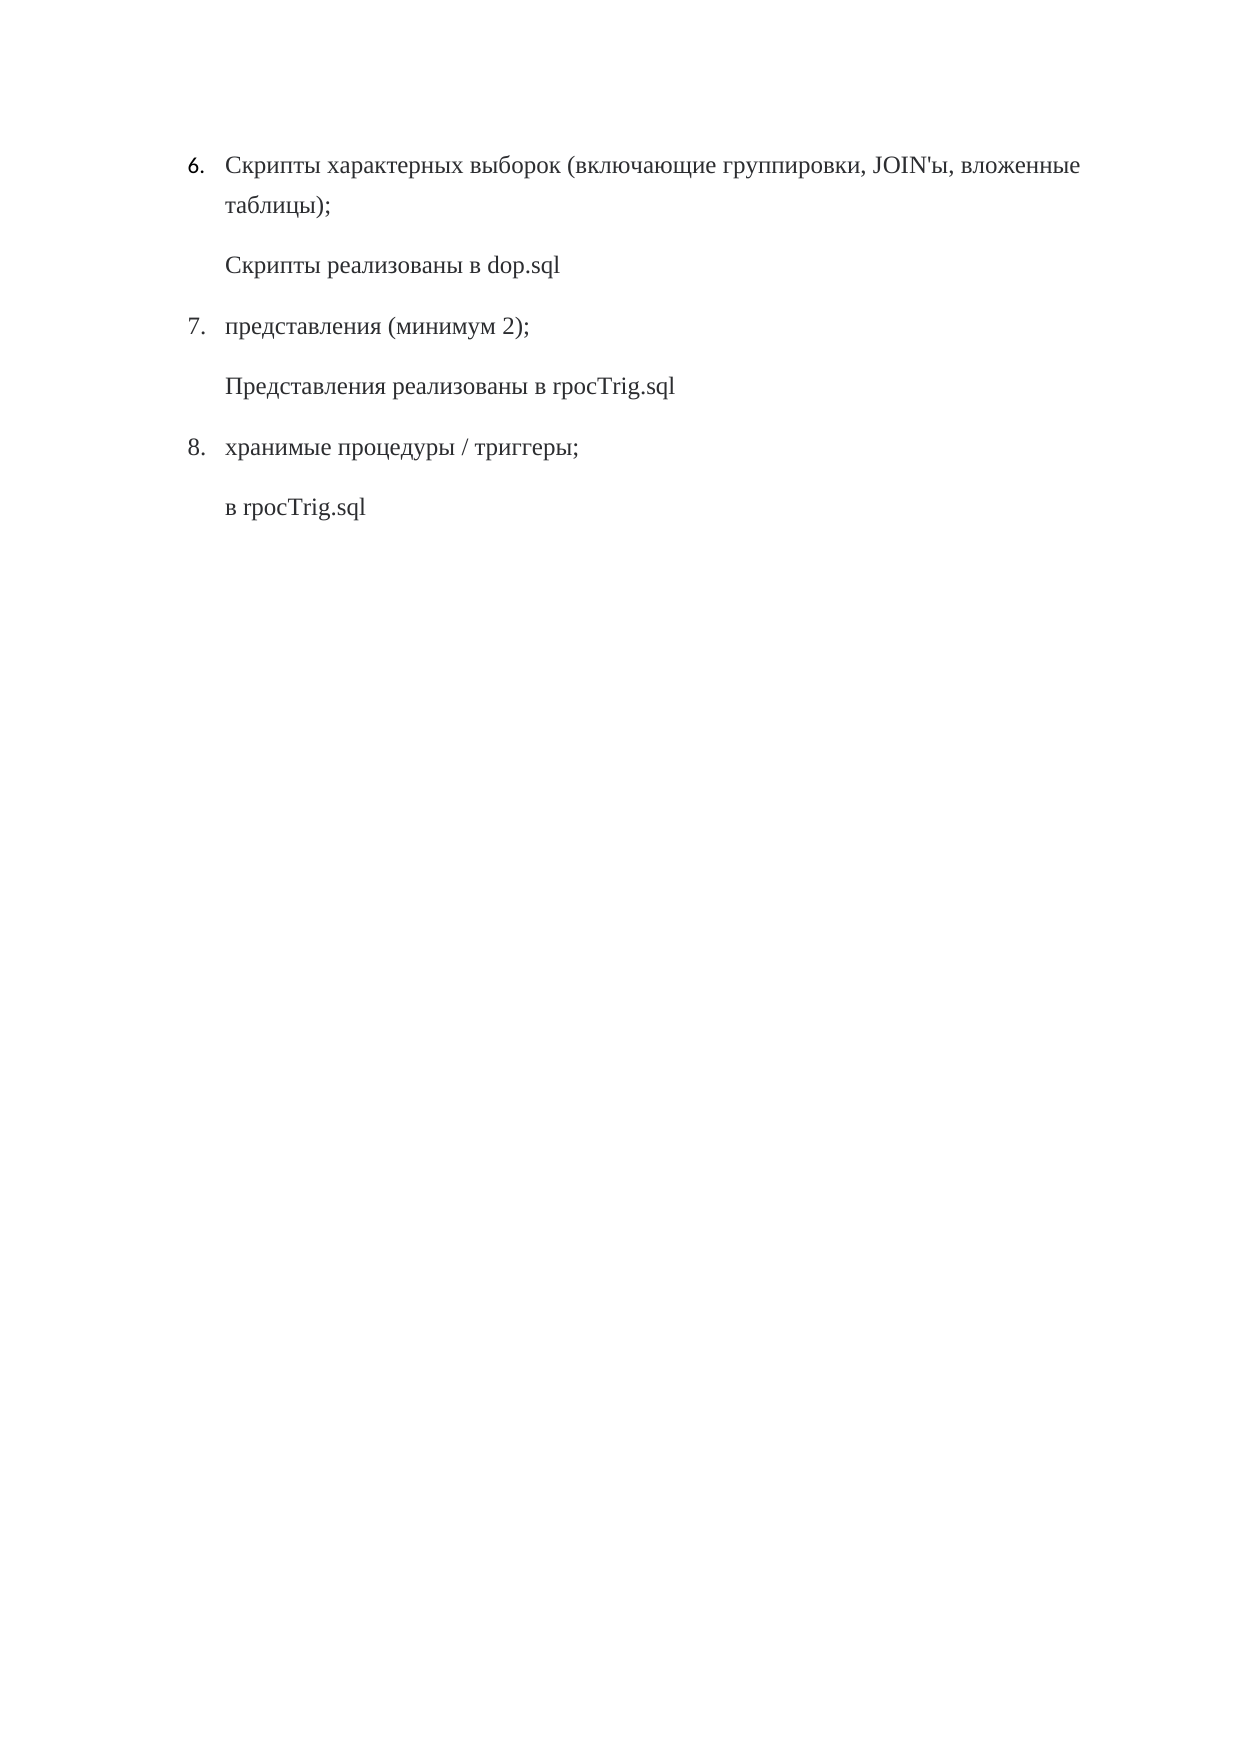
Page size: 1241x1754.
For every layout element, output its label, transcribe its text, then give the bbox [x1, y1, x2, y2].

list Скрипты характерных выборок (включающие группировки, JOIN'ы, вложенные таблицы); [187, 150, 1090, 219]
list представления (минимум 2); [187, 311, 1090, 339]
list в rpocTrig.sql [187, 492, 1090, 521]
list хранимые процедуры / триггеры; [187, 432, 1090, 460]
list Представления реализованы в rpocTrig.sql [187, 371, 1090, 400]
list Скрипты реализованы в dop.sql [187, 250, 1090, 279]
